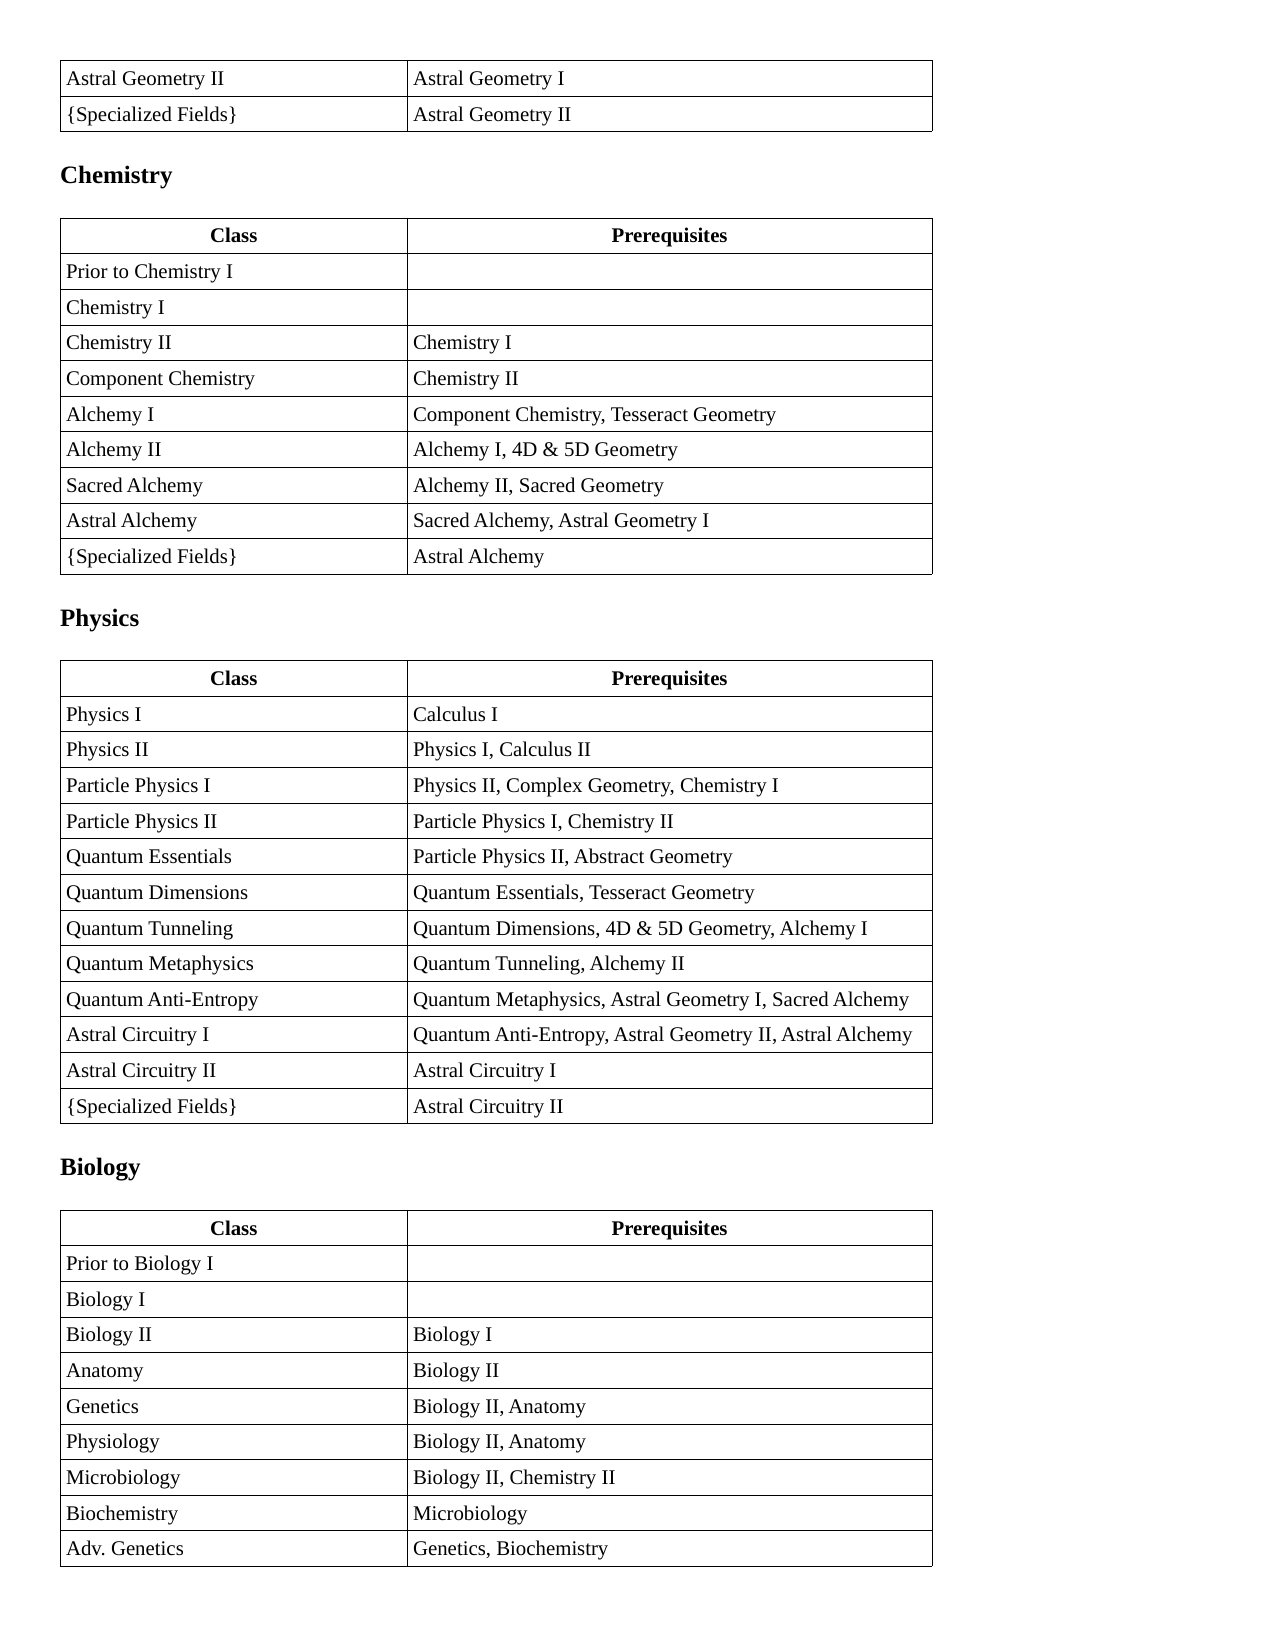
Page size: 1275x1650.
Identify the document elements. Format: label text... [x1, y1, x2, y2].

table_cell Particle Physics II, Abstract Geometry [408, 839, 932, 874]
table_cell Astral Geometry I [408, 61, 932, 96]
table_cell Chemistry I [408, 326, 932, 360]
table_cell {Specialized Fields} [61, 97, 407, 131]
table_cell Physiology [61, 1425, 407, 1459]
table_cell [408, 254, 932, 289]
table_cell Anatomy [61, 1353, 407, 1388]
table_header Prerequisites [408, 1211, 932, 1245]
table_cell Astral Geometry II [408, 97, 932, 131]
table_header Class [61, 219, 407, 253]
table_cell Astral Alchemy [61, 504, 407, 538]
table_cell Genetics [61, 1389, 407, 1423]
table_cell Alchemy I [61, 397, 407, 431]
table_cell [408, 290, 932, 324]
table_cell Quantum Dimensions [61, 875, 407, 909]
table_cell Sacred Alchemy, Astral Geometry I [408, 504, 932, 538]
table_cell Quantum Essentials [61, 839, 407, 874]
table_cell {Specialized Fields} [61, 539, 407, 574]
table_cell Biology I [61, 1282, 407, 1317]
subtitle Chemistry [60, 160, 1215, 189]
table_cell Genetics, Biochemistry [408, 1531, 932, 1566]
table_cell Biology II [61, 1318, 407, 1352]
table_header Prerequisites [408, 219, 932, 253]
table_cell Quantum Dimensions, 4D & 5D Geometry, Alchemy I [408, 911, 932, 945]
table_cell Biology II [408, 1353, 932, 1388]
table_cell Biochemistry [61, 1496, 407, 1530]
table_header Prerequisites [408, 661, 932, 696]
table_cell Astral Alchemy [408, 539, 932, 574]
table_cell Microbiology [61, 1460, 407, 1495]
table_cell Astral Circuitry I [408, 1053, 932, 1088]
table_cell Microbiology [408, 1496, 932, 1530]
table_cell Chemistry II [61, 326, 407, 360]
table_cell Biology I [408, 1318, 932, 1352]
table_cell Component Chemistry, Tesseract Geometry [408, 397, 932, 431]
table_cell Physics II, Complex Geometry, Chemistry I [408, 768, 932, 803]
table_cell Alchemy II, Sacred Geometry [408, 468, 932, 503]
table_cell Physics II [61, 732, 407, 767]
table_header Class [61, 1211, 407, 1245]
table_cell Biology II, Anatomy [408, 1389, 932, 1423]
table_cell Quantum Anti-Entropy [61, 982, 407, 1016]
table_cell Quantum Metaphysics, Astral Geometry I, Sacred Alchemy [408, 982, 932, 1016]
table_cell {Specialized Fields} [61, 1089, 407, 1123]
table_cell Chemistry II [408, 361, 932, 396]
table_cell Astral Circuitry I [61, 1017, 407, 1052]
table_cell [408, 1282, 932, 1317]
subtitle Physics [60, 603, 1215, 631]
table_cell Alchemy II [61, 432, 407, 467]
table_cell Biology II, Anatomy [408, 1425, 932, 1459]
table_header Class [61, 661, 407, 696]
table_cell Astral Circuitry II [61, 1053, 407, 1088]
table_cell Physics I, Calculus II [408, 732, 932, 767]
table_cell Sacred Alchemy [61, 468, 407, 503]
table_cell Particle Physics I, Chemistry II [408, 804, 932, 838]
table_cell Biology II, Chemistry II [408, 1460, 932, 1495]
table_cell Component Chemistry [61, 361, 407, 396]
table_cell Prior to Biology I [61, 1246, 407, 1281]
table_cell Particle Physics II [61, 804, 407, 838]
table_cell Quantum Tunneling, Alchemy II [408, 946, 932, 981]
table_cell Quantum Tunneling [61, 911, 407, 945]
table_cell Quantum Essentials, Tesseract Geometry [408, 875, 932, 909]
table_cell Quantum Anti-Entropy, Astral Geometry II, Astral Alchemy [408, 1017, 932, 1052]
table_cell Astral Geometry II [61, 61, 407, 96]
subtitle Biology [60, 1152, 1215, 1181]
table_cell Calculus I [408, 697, 932, 731]
table_cell Astral Circuitry II [408, 1089, 932, 1123]
table_cell Particle Physics I [61, 768, 407, 803]
table_cell Chemistry I [61, 290, 407, 324]
table_cell [408, 1246, 932, 1281]
table_cell Prior to Chemistry I [61, 254, 407, 289]
table_cell Alchemy I, 4D & 5D Geometry [408, 432, 932, 467]
table_cell Physics I [61, 697, 407, 731]
table_cell Quantum Metaphysics [61, 946, 407, 981]
table_cell Adv. Genetics [61, 1531, 407, 1566]
